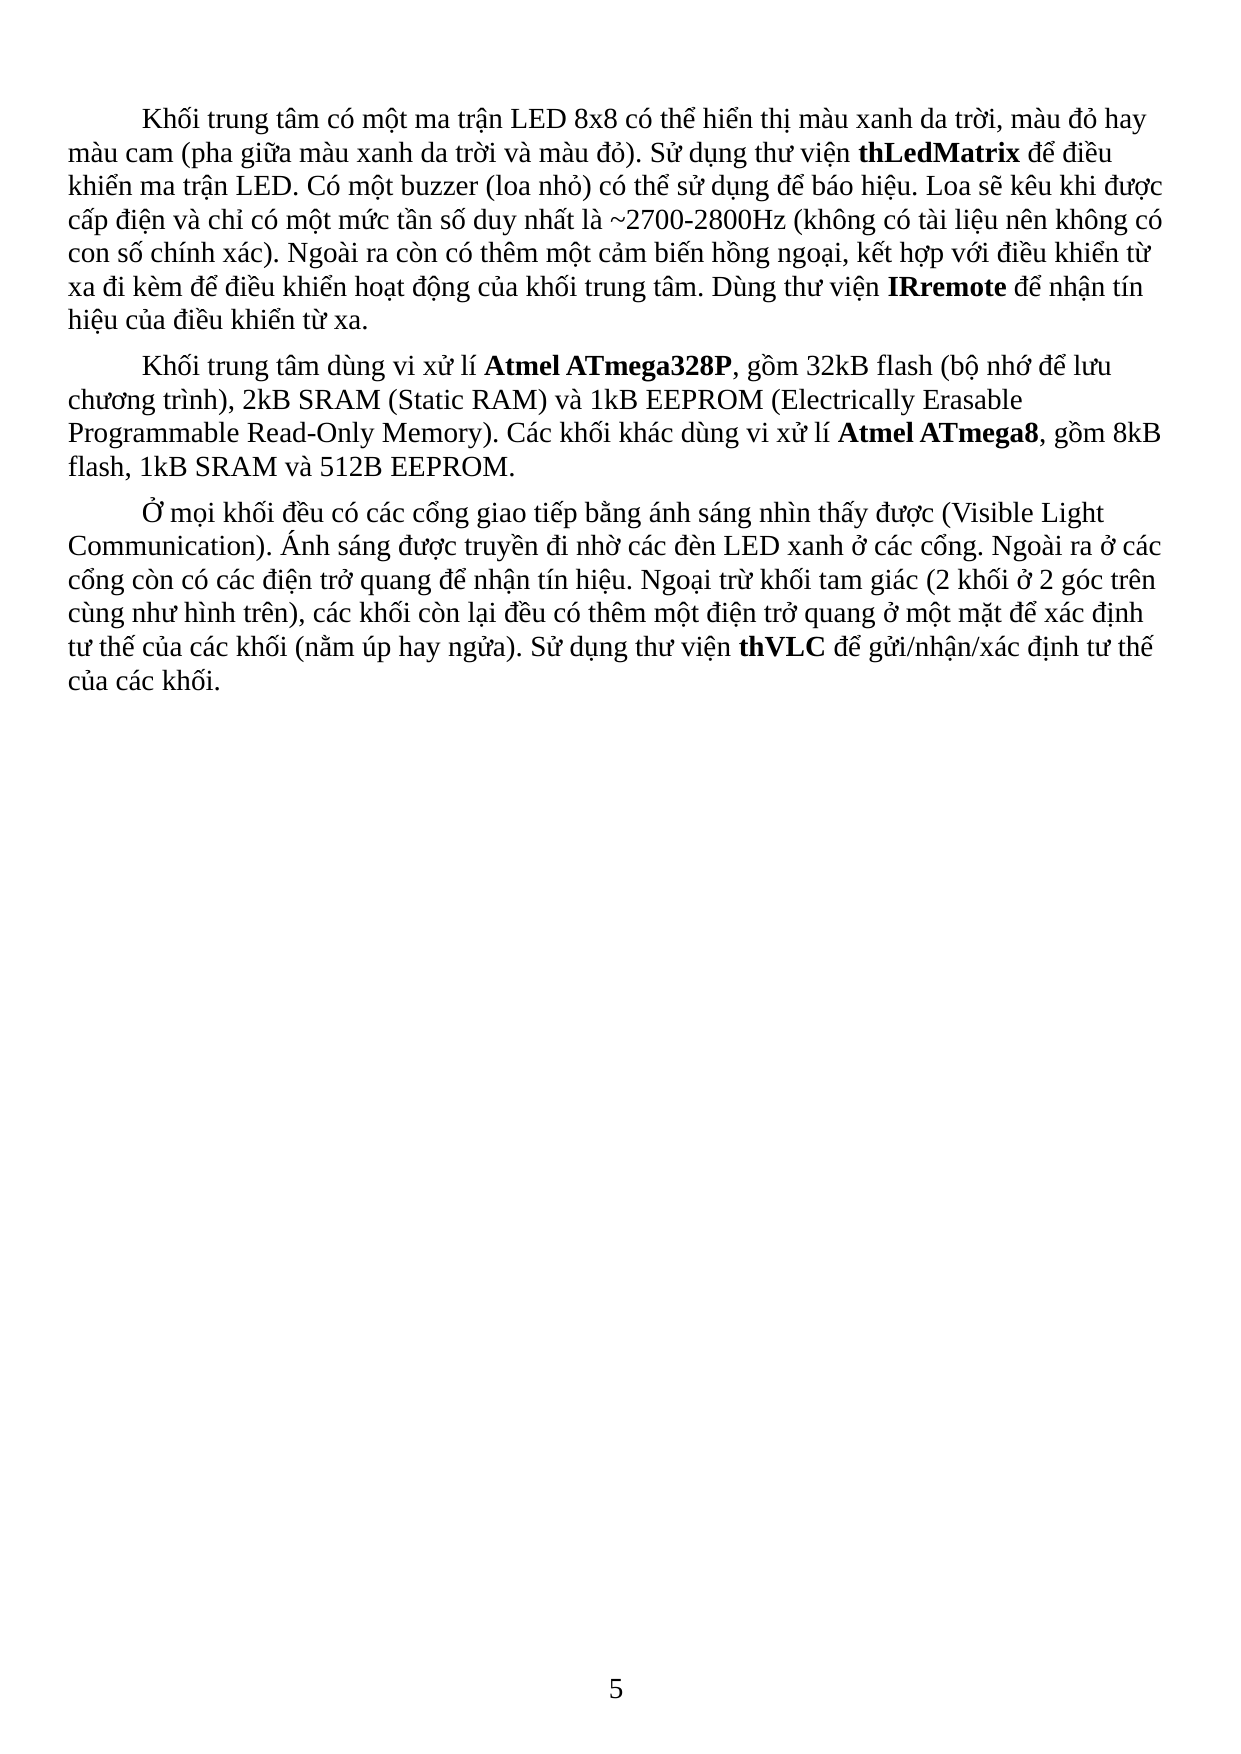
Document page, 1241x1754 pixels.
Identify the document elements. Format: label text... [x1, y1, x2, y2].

text Ở mọi khối đều có các cổng giao tiếp bằng ánh sáng nhìn thấy được (Visible Light Communication). Ánh sáng được truyền đi nhờ các đèn LED xanh ở các cổng. Ngoài ra ở các cổng còn có các điện trở quang để nhận tín hiệu. Ngoại trừ khối tam giác (2 khối ở 2 góc trên cùng như hình trên), các khối còn lại đều có thêm một điện trở quang ở một mặt để xác định tư thế của các khối (nằm úp hay ngửa). Sử dụng thư viện thVLC để gửi/nhận/xác định tư thế của các khối. [68, 495, 1164, 696]
text Khối trung tâm có một ma trận LED 8x8 có thể hiển thị màu xanh da trời, màu đỏ hay màu cam (pha giữa màu xanh da trời và màu đỏ). Sử dụng thư viện thLedMatrix để điều khiển ma trận LED. Có một buzzer (loa nhỏ) có thể sử dụng để báo hiệu. Loa sẽ kêu khi được cấp điện và chỉ có một mức tần số duy nhất là ~2700-2800Hz (không có tài liệu nên không có con số chính xác). Ngoài ra còn có thêm một cảm biến hồng ngoại, kết hợp với điều khiển từ xa đi kèm để điều khiển hoạt động của khối trung tâm. Dùng thư viện IRremote để nhận tín hiệu của điều khiển từ xa. [68, 101, 1164, 336]
text Khối trung tâm dùng vi xử lí Atmel ATmega328P, gồm 32kB flash (bộ nhớ để lưu chương trình), 2kB SRAM (Static RAM) và 1kB EEPROM (Electrically Erasable Programmable Read-Only Memory). Các khối khác dùng vi xử lí Atmel ATmega8, gồm 8kB flash, 1kB SRAM và 512B EEPROM. [68, 348, 1164, 483]
